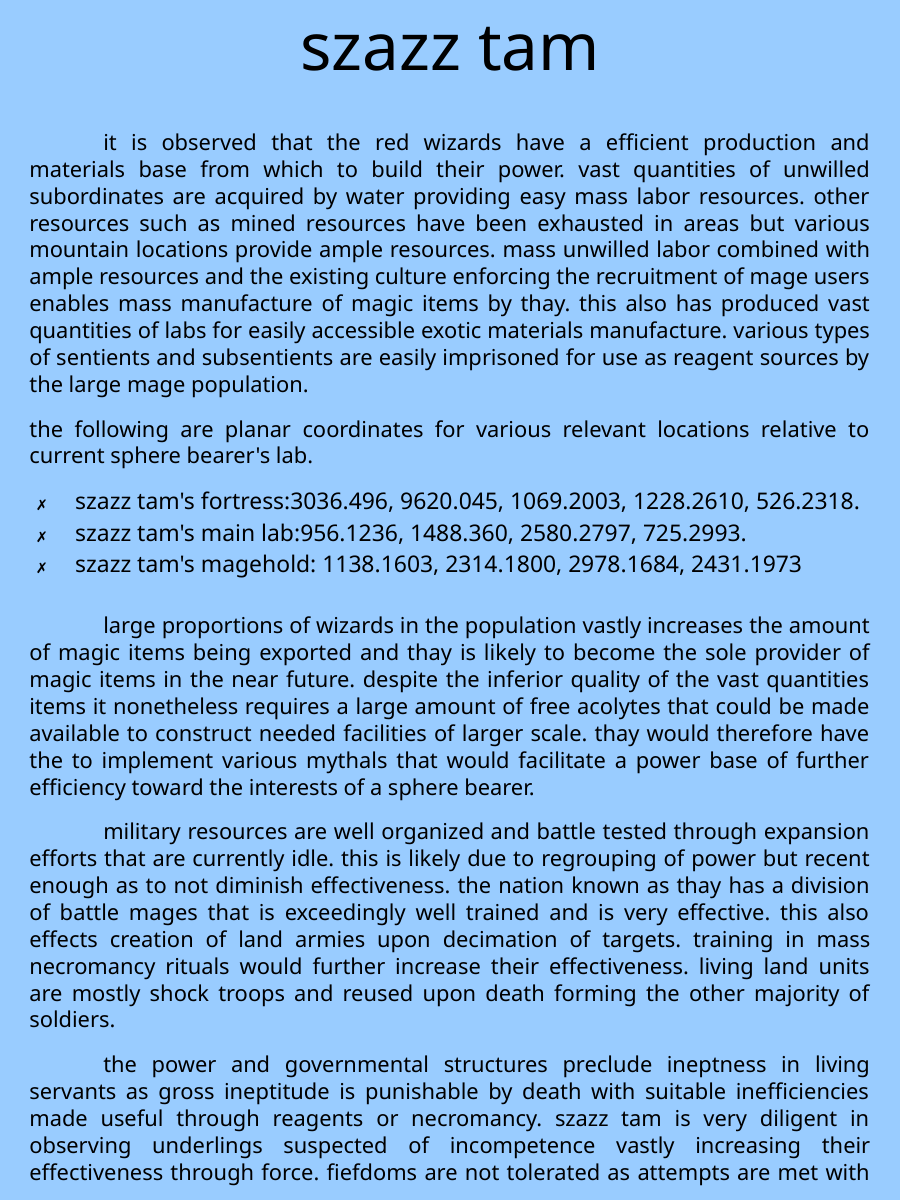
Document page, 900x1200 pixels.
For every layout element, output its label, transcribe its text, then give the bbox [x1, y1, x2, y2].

list Szazz Tam's fortress:3036.496, 9620.045, 1069.2003, 1228.2610, 526.2318. [37, 485, 900, 516]
list Szazz Tam's Magehold: 1138.1603, 2314.1800, 2978.1684, 2431.1973 [37, 548, 900, 579]
text Large proportions of wizards in the population vastly increases the amount of magic items being exported and Thay is likely to become the sole provider of magic items in the near future. Despite the inferior quality of the vast quantities items it nonetheless requires a large amount of free acolytes that could be made available to construct needed facilities of larger scale. Thay would therefore have the to implement various mythals that would facilitate a power base of further efficiency toward the interests of a sphere bearer. [29, 610, 871, 801]
text Military resources are well organized and battle tested through expansion efforts that are currently idle. This is likely due to regrouping of power but recent enough as to not diminish effectiveness. The nation known as Thay has a division of battle mages that is exceedingly well trained and is very effective. This also effects creation of land armies upon decimation of targets. Training in mass necromancy rituals would further increase their effectiveness. Living land units are mostly shock troops and reused upon death forming the other majority of soldiers. [29, 816, 871, 1034]
text The following are planar coordinates for various relevant locations relative to current sphere bearer's lab. [29, 413, 871, 470]
subtitle Szazz Tam [29, 0, 871, 89]
text It is observed that the Red Wizards have a efficient production and materials base from which to build their power. Vast quantities of unwilled subordinates are acquired by water providing easy mass labor resources. Other resources such as mined resources have been exhausted in areas but various mountain locations provide ample resources. Mass unwilled labor combined with ample resources and the existing culture enforcing the recruitment of mage users enables mass manufacture of magic items by Thay. This also has produced vast quantities of labs for easily accessible exotic materials manufacture. Various types of sentients and subsentients are easily imprisoned for use as reagent sources by the large mage population. [29, 127, 871, 398]
list Szazz Tam's main lab:956.1236, 1488.360, 2580.2797, 725.2993. [37, 516, 900, 548]
text The power and governmental structures preclude ineptness in living servants as gross ineptitude is punishable by death with suitable inefficiencies made useful through reagents or necromancy. Szazz Tam is very diligent in observing underlings suspected of incompetence vastly increasing their effectiveness through force. Fiefdoms are not tolerated as attempts are met with [29, 1049, 871, 1186]
